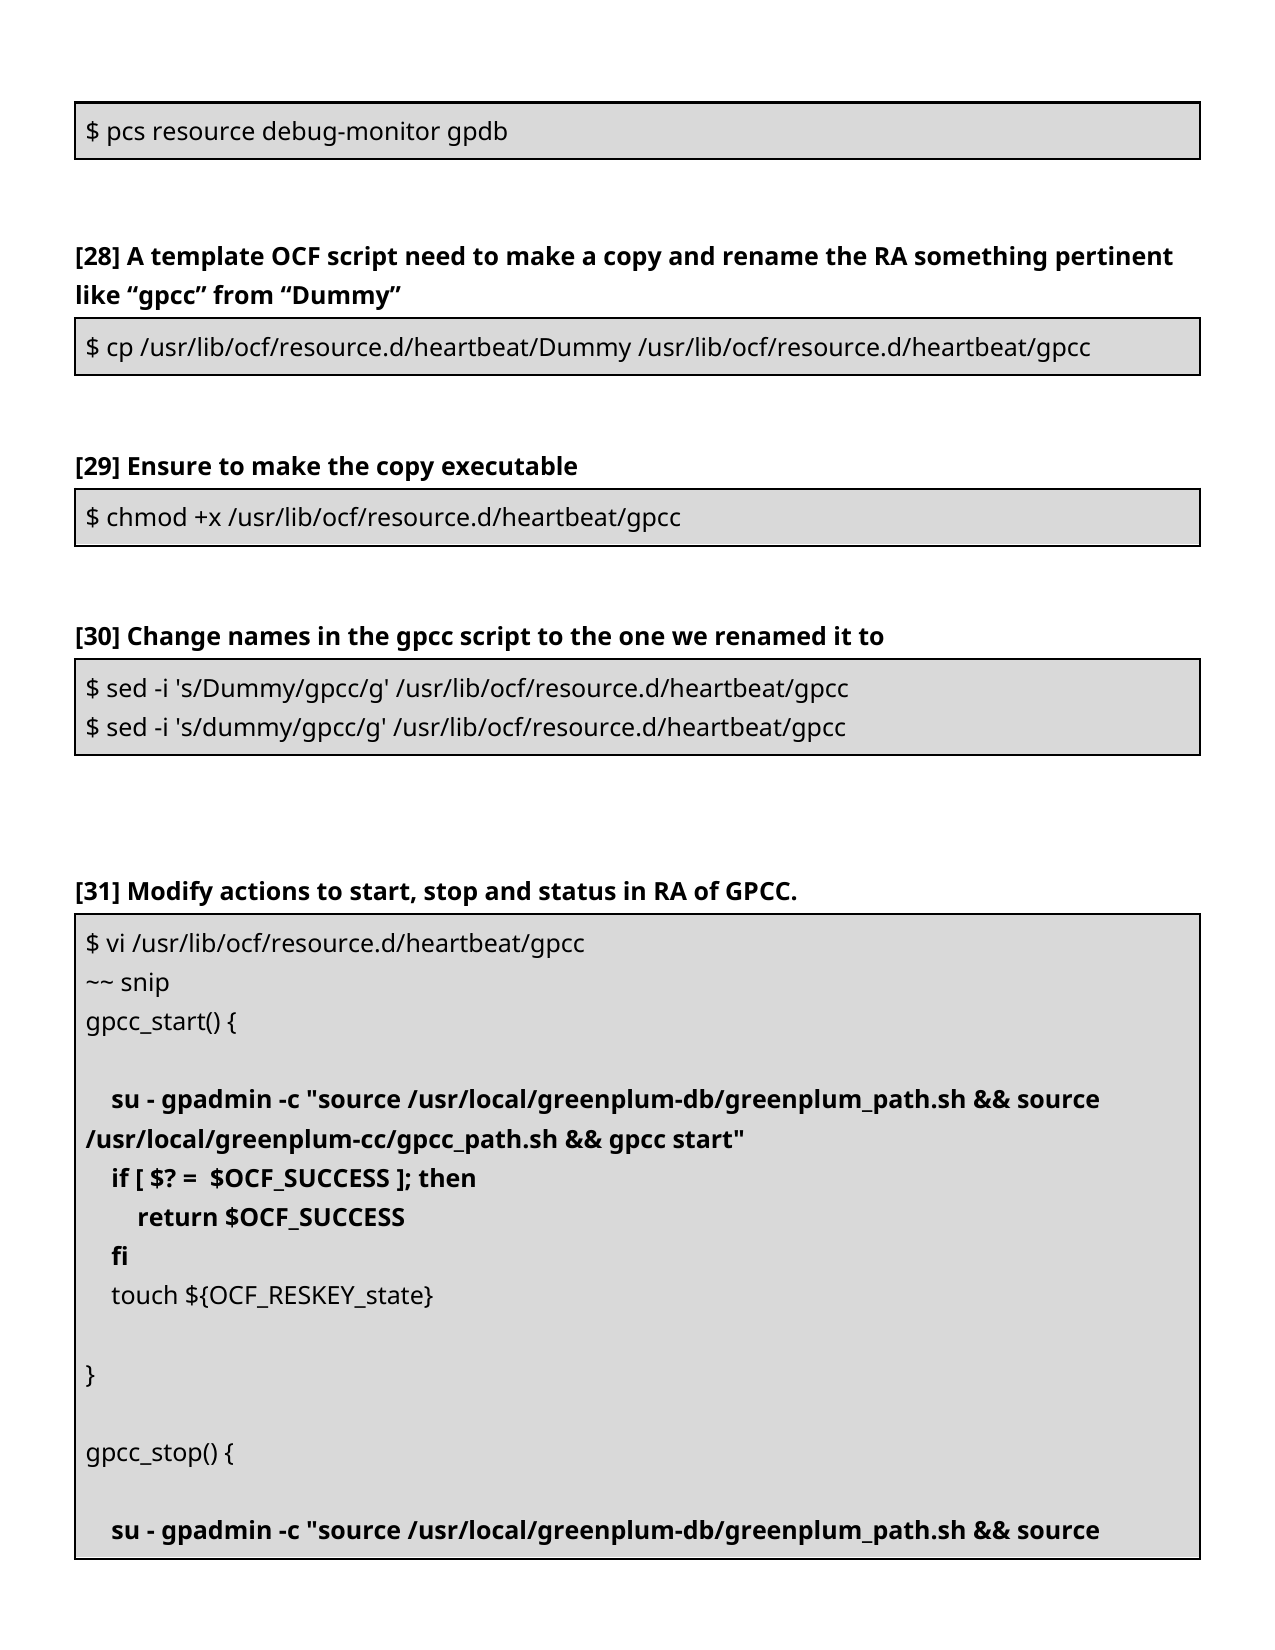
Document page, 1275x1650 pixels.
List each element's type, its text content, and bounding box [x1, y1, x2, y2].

text [28] A template OCF script need to make a copy and rename the RA something pertinent like “gpcc” from “Dummy” [75, 239, 1200, 312]
table_header $ vi /usr/lib/ocf/resource.d/heartbeat/gpcc ~~ snip gpcc_start() { su - gpadmin -c "source /usr/local/greenplum-db/greenplum_path.sh && source /usr/local/greenplum-cc/gpcc_path.sh && gpcc start" if [ $? = $OCF_SUCCESS ]; then return $OCF_SUCCESS fi touch ${OCF_RESKEY_state} } gpcc_stop() { su - gpadmin -c "source /usr/local/greenplum-db/greenplum_path.sh && source [76, 915, 1199, 1557]
table_header $ chmod +x /usr/lib/ocf/resource.d/heartbeat/gpcc [76, 490, 1199, 544]
text [29] Ensure to make the copy executable [75, 448, 1200, 482]
table_header $ pcs resource debug-monitor gpdb [76, 104, 1199, 158]
table_header $ cp /usr/lib/ocf/resource.d/heartbeat/Dummy /usr/lib/ocf/resource.d/heartbeat/gpcc [76, 319, 1199, 374]
text [31] Modify actions to start, stop and status in RA of GPCC. [75, 874, 1200, 908]
text [30] Change names in the gpcc script to the one we renamed it to [75, 619, 1200, 653]
table_header $ sed -i 's/Dummy/gpcc/g' /usr/lib/ocf/resource.d/heartbeat/gpcc $ sed -i 's/dummy/gpcc/g' /usr/lib/ocf/resource.d/heartbeat/gpcc [76, 660, 1199, 754]
